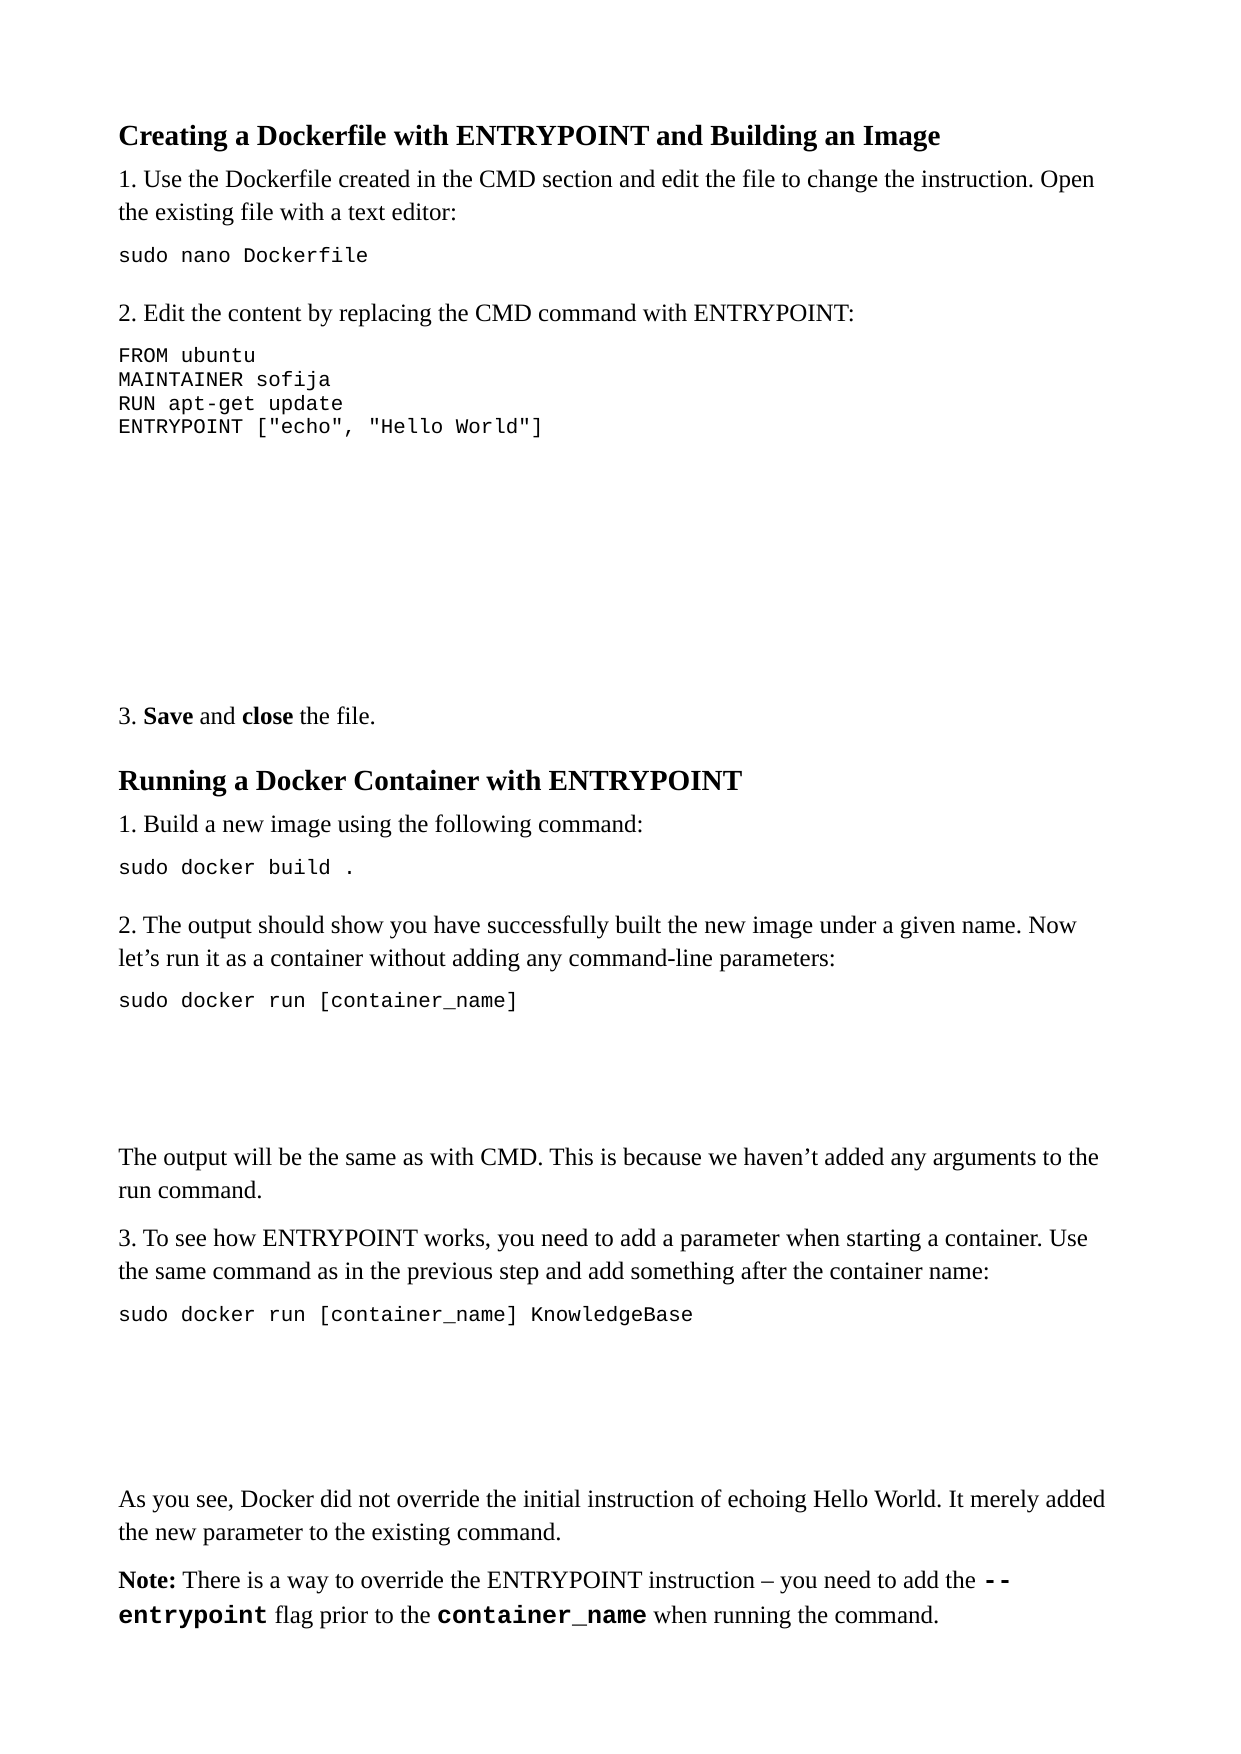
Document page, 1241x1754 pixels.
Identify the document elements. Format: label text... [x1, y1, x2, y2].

text 1. Use the Dockerfile created in the CMD section and edit the file to change the instruction. Open the existing file with a text editor: [118, 164, 1122, 226]
text sudo docker build . [118, 857, 1122, 880]
text The output will be the same as with CMD. This is because we haven’t added any arguments to the run command. [118, 1142, 1122, 1204]
subtitle Running a Docker Container with ENTRYPOINT [118, 763, 1122, 797]
text 1. Build a new image using the following command: [118, 809, 1122, 838]
text FROM ubuntu [118, 346, 1122, 369]
text ENTRYPOINT ["echo", "Hello World"] [118, 416, 1122, 440]
text RUN apt-get update [118, 393, 1122, 416]
text sudo docker run [container_name] [118, 991, 1122, 1014]
text As you see, Docker did not override the initial instruction of echoing Hello World. It merely added the new parameter to the existing command. [118, 1484, 1122, 1546]
text 3. To see how ENTRYPOINT works, you need to add a parameter when starting a container. Use the same command as in the previous step and add something after the container name: [118, 1223, 1122, 1285]
text sudo nano Dockerfile [118, 245, 1122, 268]
subtitle Creating a Dockerfile with ENTRYPOINT and Building an Image [118, 118, 1122, 152]
text 2. Edit the content by replacing the CMD command with ENTRYPOINT: [118, 298, 1122, 327]
text sudo docker run [container_name] KnowledgeBase [118, 1304, 1122, 1327]
text MAINTAINER sofija [118, 369, 1122, 393]
text Note: There is a way to override the ENTRYPOINT instruction – you need to add the --entrypoint flag prior to the container_name when running the command. [118, 1565, 1122, 1631]
text 2. The output should show you have successfully built the new image under a given name. Now let’s run it as a container without adding any command-line parameters: [118, 910, 1122, 972]
text 3. Save and close the file. [118, 701, 1122, 730]
